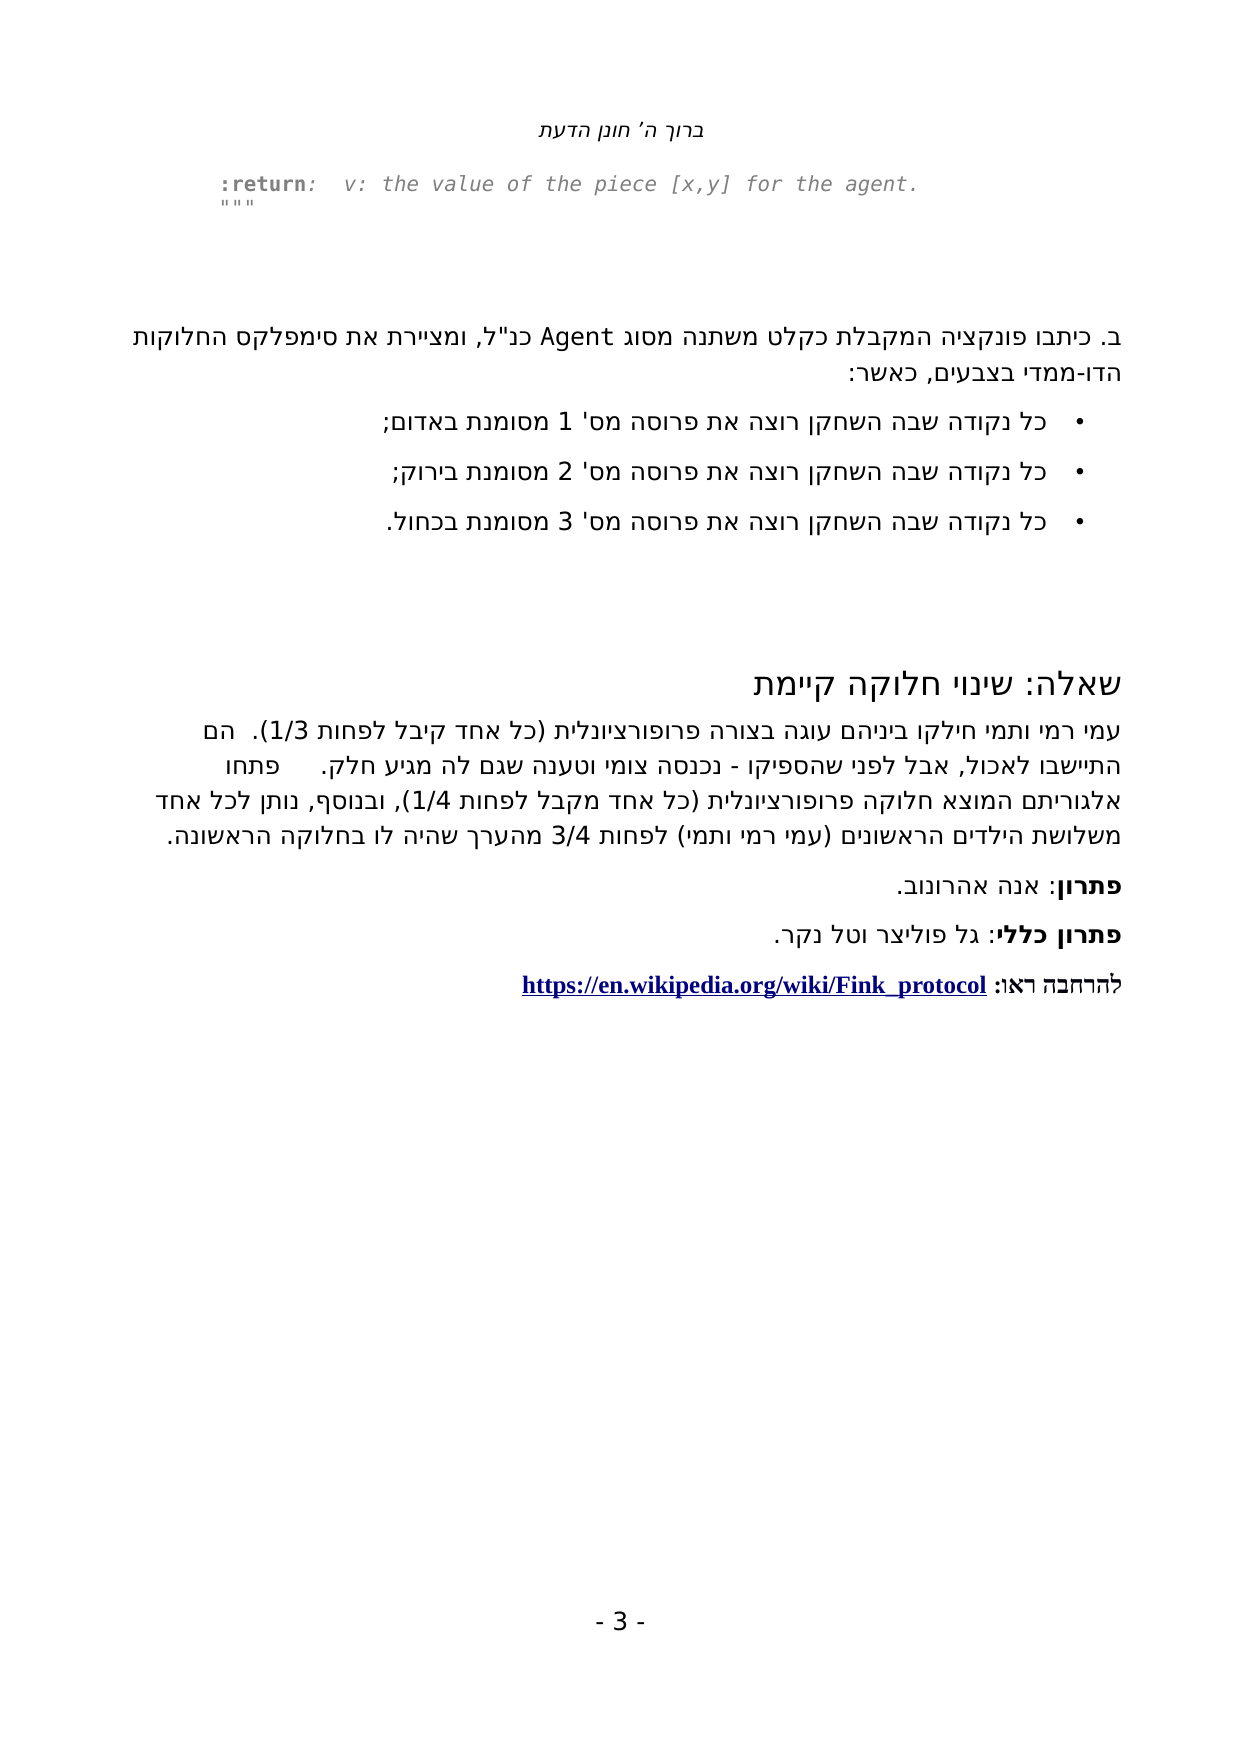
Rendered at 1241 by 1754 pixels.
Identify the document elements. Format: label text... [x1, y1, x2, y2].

list כל נקודה שבה השחקן רוצה את פרוסה מס' 3 מסומנת בכחול. [118, 507, 1084, 536]
list כל נקודה שבה השחקן רוצה את פרוסה מס' 1 מסומנת באדום; [118, 408, 1084, 437]
text פתרון כללי: גל פוליצר וטל נקר. [118, 920, 1122, 949]
text :return: v: the value of the piece [x,y] for the agent. """ [118, 172, 1122, 249]
text להרחבה ראו: https://en.wikipedia.org/wiki/Fink_protocol [118, 970, 1122, 999]
text עמי רמי ותמי חילקו ביניהם עוגה בצורה פרופורציונלית (כל אחד קיבל לפחות 1/3). הם התיישבו לאכול, אבל לפני שהספיקו - נכנסה צומי וטענה שגם לה מגיע חלק. פתחו אלגוריתם המוצא חלוקה פרופורציונלית (כל אחד מקבל לפחות 1/4), ובנוסף, נותן לכל אחד משלושת הילדים הראשונים (עמי רמי ותמי) לפחות 3/4 מהערך שהיה לו בחלוקה הראשונה. [118, 716, 1122, 850]
text פתרון: אנה אהרונוב. [118, 871, 1122, 900]
list כל נקודה שבה השחקן רוצה את פרוסה מס' 2 מסומנת בירוק; [118, 457, 1084, 486]
text ב. כיתבו פונקציה המקבלת כקלט משתנה מסוג Agent כנ"ל, ומציירת את סימפלקס החלוקות הדו-ממדי בצבעים, כאשר: [118, 318, 1122, 387]
subtitle שאלה: שינוי חלוקה קיימת [118, 665, 1122, 704]
